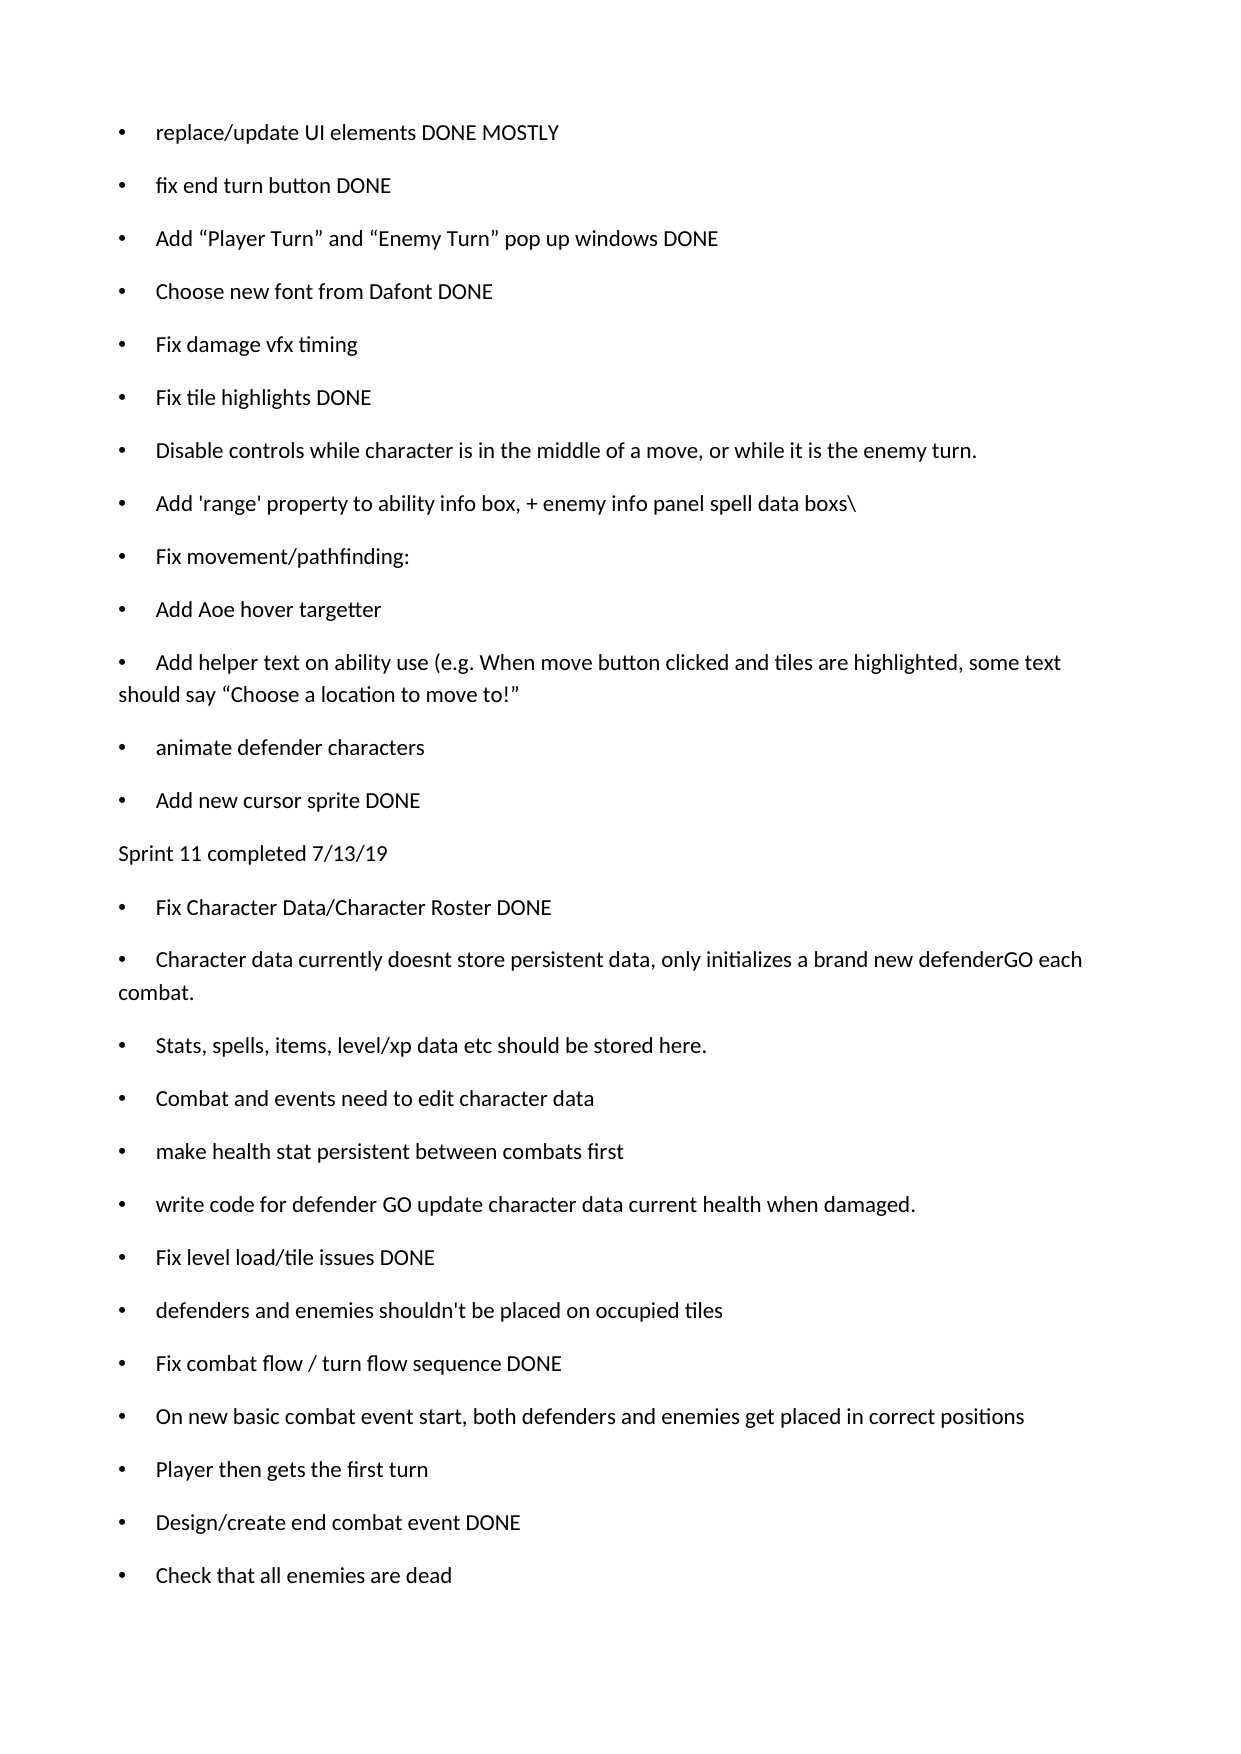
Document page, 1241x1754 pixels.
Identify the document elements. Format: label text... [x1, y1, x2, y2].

text Sprint 11 completed 7/13/19 [118, 839, 1122, 868]
list animate defender characters [81, 733, 1122, 762]
list Character data currently doesnt store persistent data, only initializes a brand new defenderGO each combat. [81, 946, 1122, 1006]
list Design/create end combat event DONE [81, 1508, 1122, 1536]
list Add “Player Turn” and “Enemy Turn” pop up windows DONE [81, 224, 1122, 252]
list replace/update UI elements DONE MOSTLY [81, 118, 1122, 146]
list Fix damage vfx timing [81, 330, 1122, 358]
list Stats, spells, items, level/xp data etc should be stored here. [81, 1031, 1122, 1059]
list defenders and enemies shouldn't be placed on occupied tiles [81, 1296, 1122, 1324]
list Fix movement/pathfinding: [81, 542, 1122, 570]
list Fix Character Data/Character Roster DONE [81, 893, 1122, 921]
list Fix combat flow / turn flow sequence DONE [81, 1349, 1122, 1377]
list Choose new font from Dafont DONE [81, 277, 1122, 305]
list Disable controls while character is in the middle of a move, or while it is the enemy turn. [81, 436, 1122, 464]
list fix end turn button DONE [81, 171, 1122, 199]
list Check that all enemies are dead [81, 1561, 1122, 1589]
list Fix tile highlights DONE [81, 383, 1122, 411]
list write code for defender GO update character data current health when damaged. [81, 1190, 1122, 1218]
list Player then gets the first turn [81, 1455, 1122, 1483]
list make health stat persistent between combats first [81, 1137, 1122, 1165]
list On new basic combat event start, both defenders and enemies get placed in correct positions [81, 1402, 1122, 1430]
list Add helper text on ability use (e.g. When move button clicked and tiles are highlighted, some text should say “Choose a location to move to!” [81, 648, 1122, 708]
list Add Aoe hover targetter [81, 595, 1122, 623]
list Fix level load/tile issues DONE [81, 1243, 1122, 1271]
list Add new cursor sprite DONE [81, 787, 1122, 814]
list Add 'range' property to ability info box, + enemy info panel spell data boxs\ [81, 489, 1122, 517]
list Combat and events need to edit character data [81, 1084, 1122, 1112]
